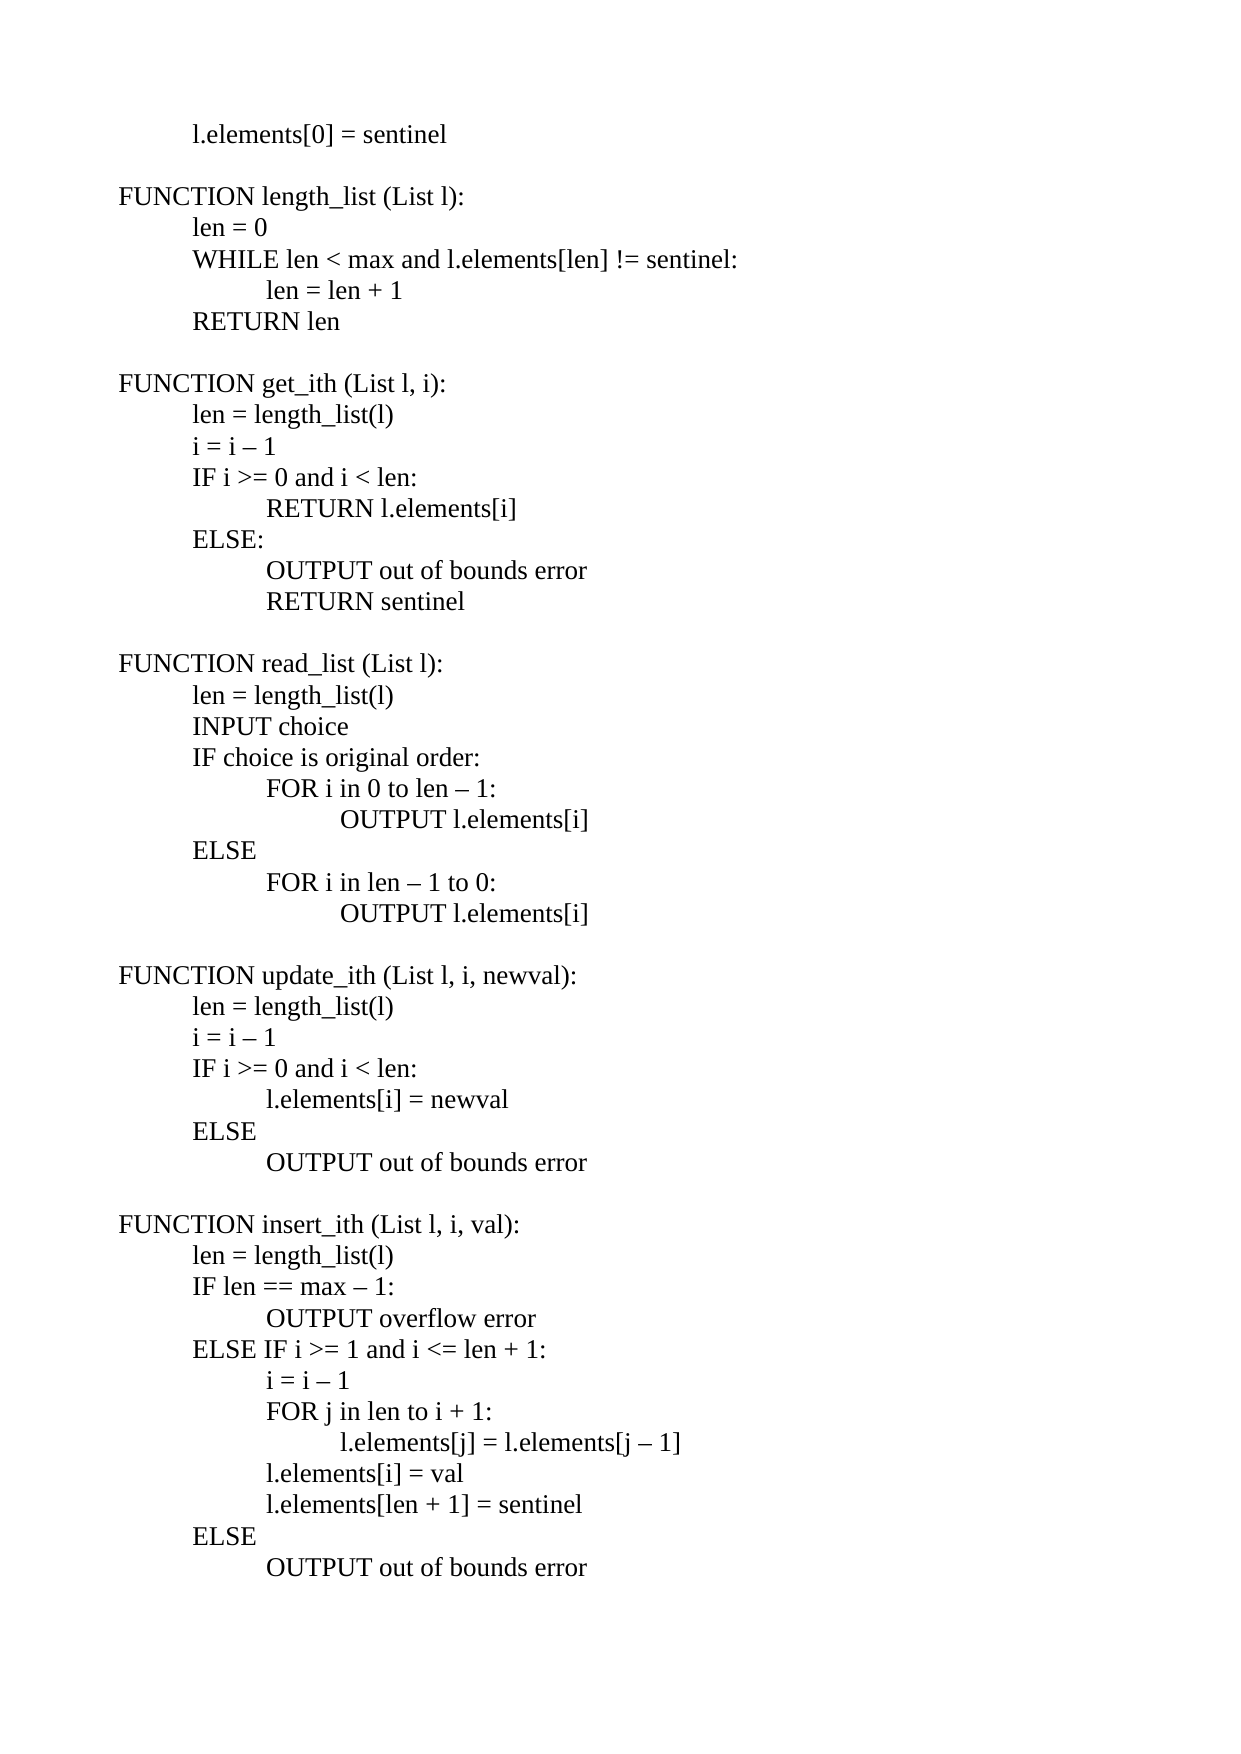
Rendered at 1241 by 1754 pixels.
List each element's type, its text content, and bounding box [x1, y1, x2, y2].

text OUTPUT l.elements[i] [118, 803, 1122, 834]
text RETURN sentinel [118, 585, 1122, 616]
text len = length_list(l) [118, 398, 1122, 429]
text OUTPUT overflow error [118, 1302, 1122, 1333]
text OUTPUT l.elements[i] [118, 897, 1122, 928]
text FOR i in len – 1 to 0: [118, 866, 1122, 897]
text len = 0 [118, 212, 1122, 243]
text IF len == max – 1: [118, 1271, 1122, 1302]
text ELSE [118, 1520, 1122, 1551]
text FOR i in 0 to len – 1: [118, 772, 1122, 803]
text OUTPUT out of bounds error [118, 1551, 1122, 1582]
text WHILE len < max and l.elements[len] != sentinel: [118, 243, 1122, 274]
text len = length_list(l) [118, 990, 1122, 1021]
text FUNCTION get_ith (List l, i): [118, 367, 1122, 398]
text FUNCTION insert_ith (List l, i, val): [118, 1208, 1122, 1239]
text l.elements[i] = newval [118, 1084, 1122, 1115]
text ELSE IF i >= 1 and i <= len + 1: [118, 1333, 1122, 1364]
text len = length_list(l) [118, 1239, 1122, 1271]
text i = i – 1 [118, 1021, 1122, 1052]
text i = i – 1 [118, 1364, 1122, 1395]
text ELSE [118, 834, 1122, 866]
text FUNCTION length_list (List l): [118, 180, 1122, 212]
text ELSE [118, 1115, 1122, 1146]
text FOR j in len to i + 1: [118, 1395, 1122, 1426]
text IF i >= 0 and i < len: [118, 461, 1122, 492]
text FUNCTION update_ith (List l, i, newval): [118, 959, 1122, 990]
text RETURN l.elements[i] [118, 492, 1122, 523]
text l.elements[0] = sentinel [118, 118, 1122, 149]
text l.elements[i] = val [118, 1457, 1122, 1488]
text FUNCTION read_list (List l): [118, 648, 1122, 679]
text IF choice is original order: [118, 741, 1122, 772]
text INPUT choice [118, 710, 1122, 741]
text OUTPUT out of bounds error [118, 554, 1122, 585]
text i = i – 1 [118, 429, 1122, 461]
text l.elements[len + 1] = sentinel [118, 1488, 1122, 1520]
text IF i >= 0 and i < len: [118, 1052, 1122, 1084]
text l.elements[j] = l.elements[j – 1] [118, 1426, 1122, 1457]
text len = len + 1 [118, 274, 1122, 305]
text ELSE: [118, 523, 1122, 554]
text OUTPUT out of bounds error [118, 1146, 1122, 1177]
text RETURN len [118, 305, 1122, 336]
text len = length_list(l) [118, 679, 1122, 710]
